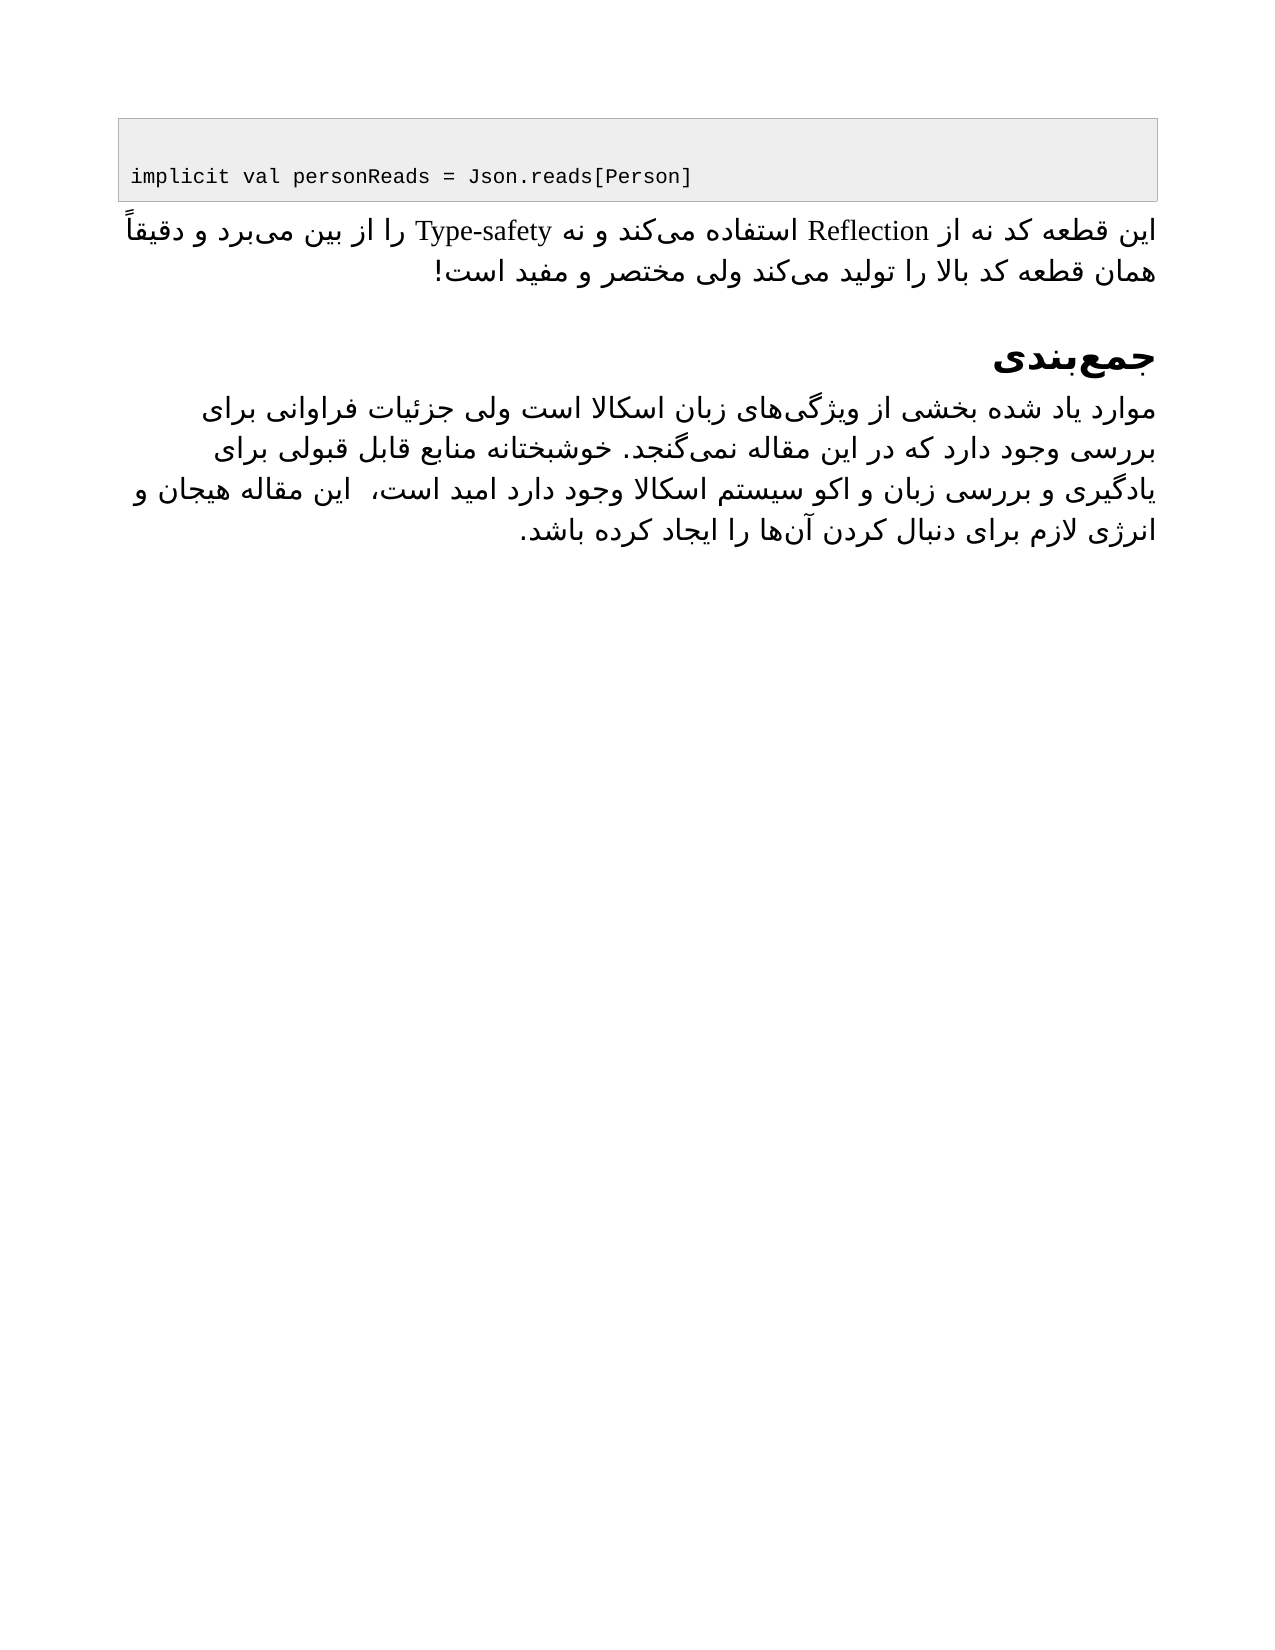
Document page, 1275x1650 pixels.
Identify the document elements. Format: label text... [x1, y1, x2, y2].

subtitle جمع‌بندی [118, 334, 1157, 378]
text implicit val personReads = Json.reads[Person] [119, 153, 1157, 201]
text این قطعه کد نه از Reflection استفاده می‌کند و نه Type-safety را از بین می‌برد و دقیقاً همان قطعه کد بالا را تولید می‌کند ولی مختصر و مفید است! [118, 213, 1157, 288]
text موارد یاد شده بخشی از ویژگی‌های زبان اسکالا است ولی جزئیات فراوانی برای بررسی وجود دارد که در این مقاله نمی‌گنجد. خوشبختانه منابع قابل قبولی برای یادگیری و بررسی زبان و اکو سیستم اسکالا وجود دارد امید است، این مقاله هیجان و انرژی لازم برای دنبال کردن آن‌ها را ایجاد کرده باشد. [118, 391, 1157, 547]
